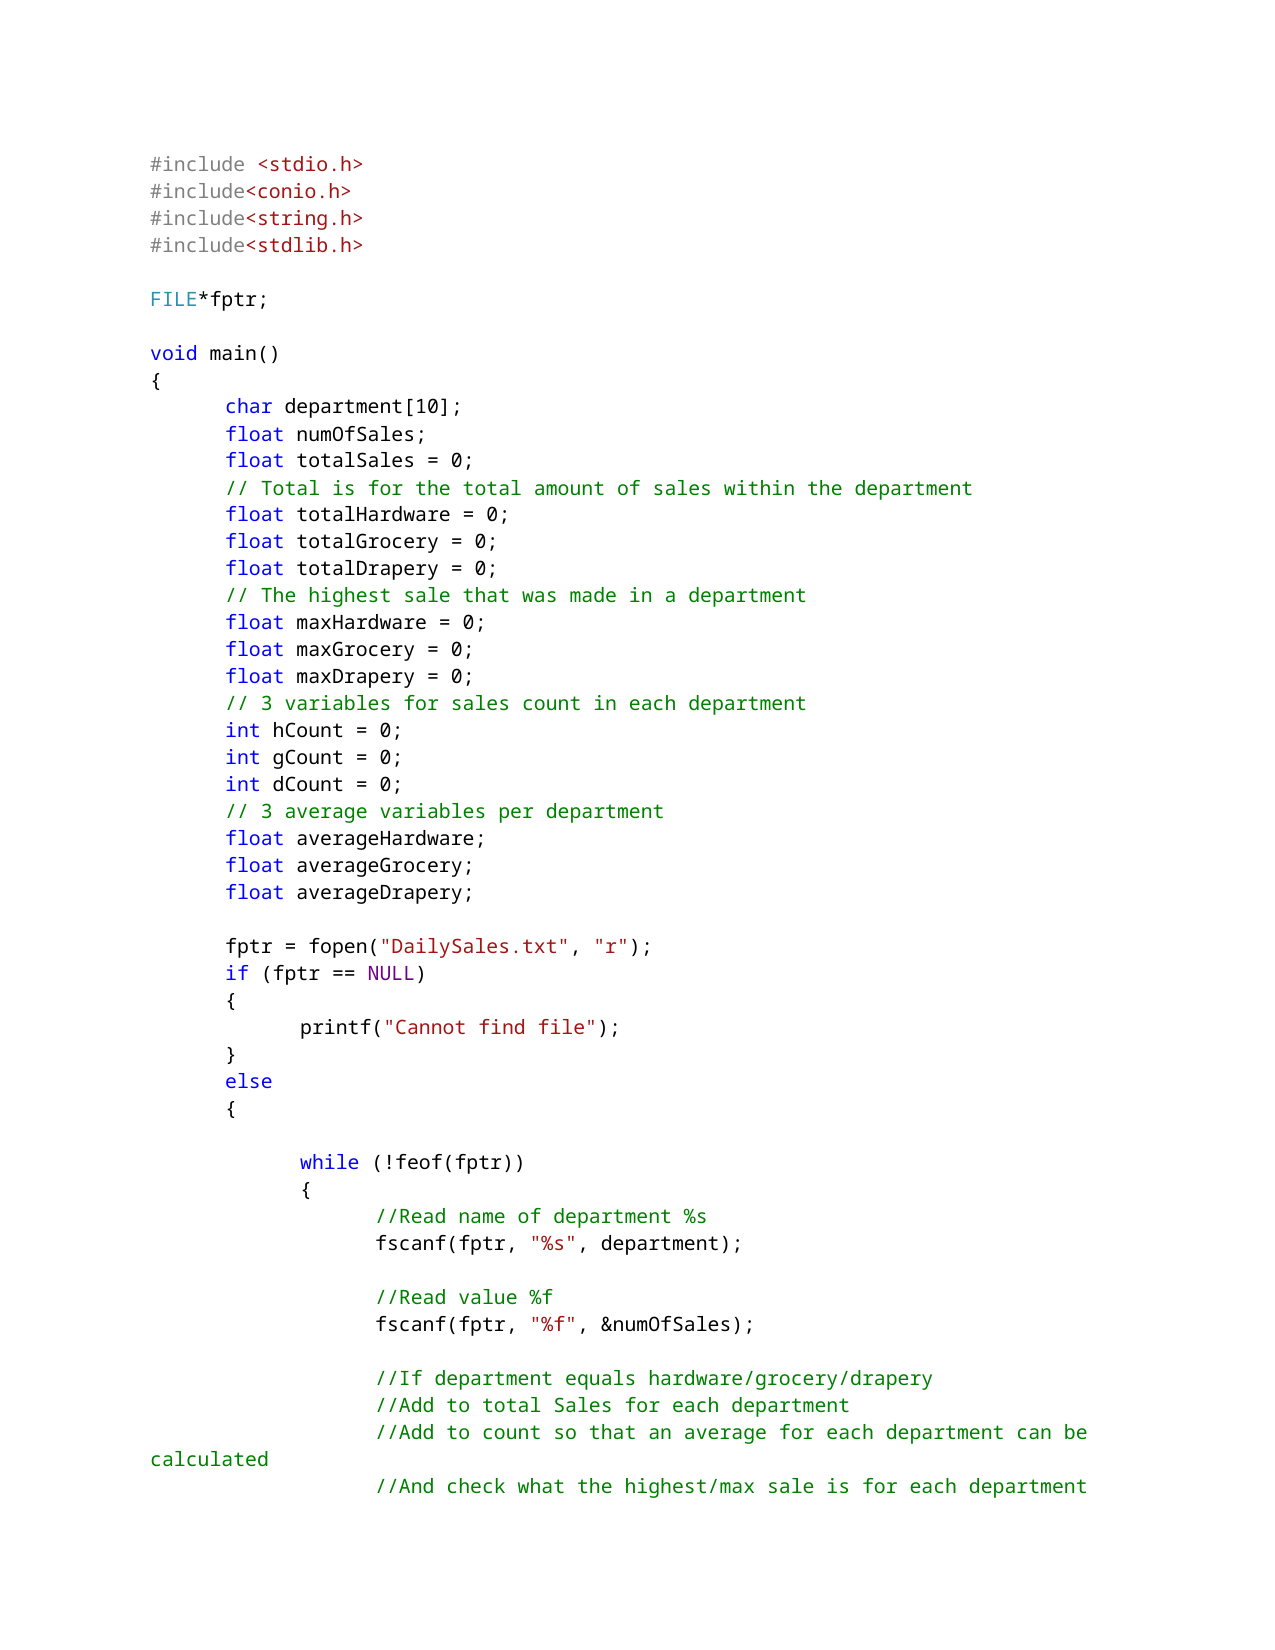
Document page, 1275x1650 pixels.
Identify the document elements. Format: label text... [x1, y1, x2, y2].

text fscanf(fptr, "%f", &numOfSales); [150, 1310, 1125, 1337]
text while (!feof(fptr)) [150, 1148, 1125, 1175]
text float numOfSales; [150, 420, 1125, 447]
text char department[10]; [150, 393, 1125, 420]
text float totalHardware = 0; [150, 501, 1125, 528]
text float maxDrapery = 0; [150, 663, 1125, 689]
text //And check what the highest/max sale is for each department [150, 1472, 1125, 1499]
text float averageDrapery; [150, 878, 1125, 905]
text //Read value %f [150, 1283, 1125, 1310]
text #include <stdio.h> [150, 150, 1125, 177]
text // The highest sale that was made in a department [150, 582, 1125, 609]
text // Total is for the total amount of sales within the department [150, 474, 1125, 501]
text else [150, 1067, 1125, 1094]
text float totalSales = 0; [150, 447, 1125, 474]
text if (fptr == NULL) [150, 959, 1125, 986]
text } [150, 1040, 1125, 1067]
text float totalDrapery = 0; [150, 555, 1125, 582]
text //Add to count so that an average for each department can be calculated [150, 1418, 1125, 1472]
text int gCount = 0; [150, 743, 1125, 771]
text //If department equals hardware/grocery/drapery [150, 1364, 1125, 1391]
text void main() [150, 339, 1125, 366]
text #include<conio.h> [150, 177, 1125, 204]
text FILE*fptr; [150, 285, 1125, 312]
text int dCount = 0; [150, 771, 1125, 797]
text printf("Cannot find file"); [150, 1013, 1125, 1040]
text float maxHardware = 0; [150, 609, 1125, 636]
text { [150, 1175, 1125, 1202]
text //Read name of department %s [150, 1202, 1125, 1229]
text { [150, 1094, 1125, 1121]
text float totalGrocery = 0; [150, 528, 1125, 555]
text float averageHardware; [150, 824, 1125, 851]
text { [150, 366, 1125, 393]
text //Add to total Sales for each department [150, 1391, 1125, 1418]
text fptr = fopen("DailySales.txt", "r"); [150, 932, 1125, 959]
text { [150, 986, 1125, 1013]
text #include<stdlib.h> [150, 231, 1125, 258]
text float averageGrocery; [150, 851, 1125, 878]
text #include<string.h> [150, 204, 1125, 231]
text // 3 variables for sales count in each department [150, 689, 1125, 717]
text // 3 average variables per department [150, 797, 1125, 824]
text int hCount = 0; [150, 717, 1125, 743]
text fscanf(fptr, "%s", department); [150, 1229, 1125, 1256]
text float maxGrocery = 0; [150, 636, 1125, 663]
